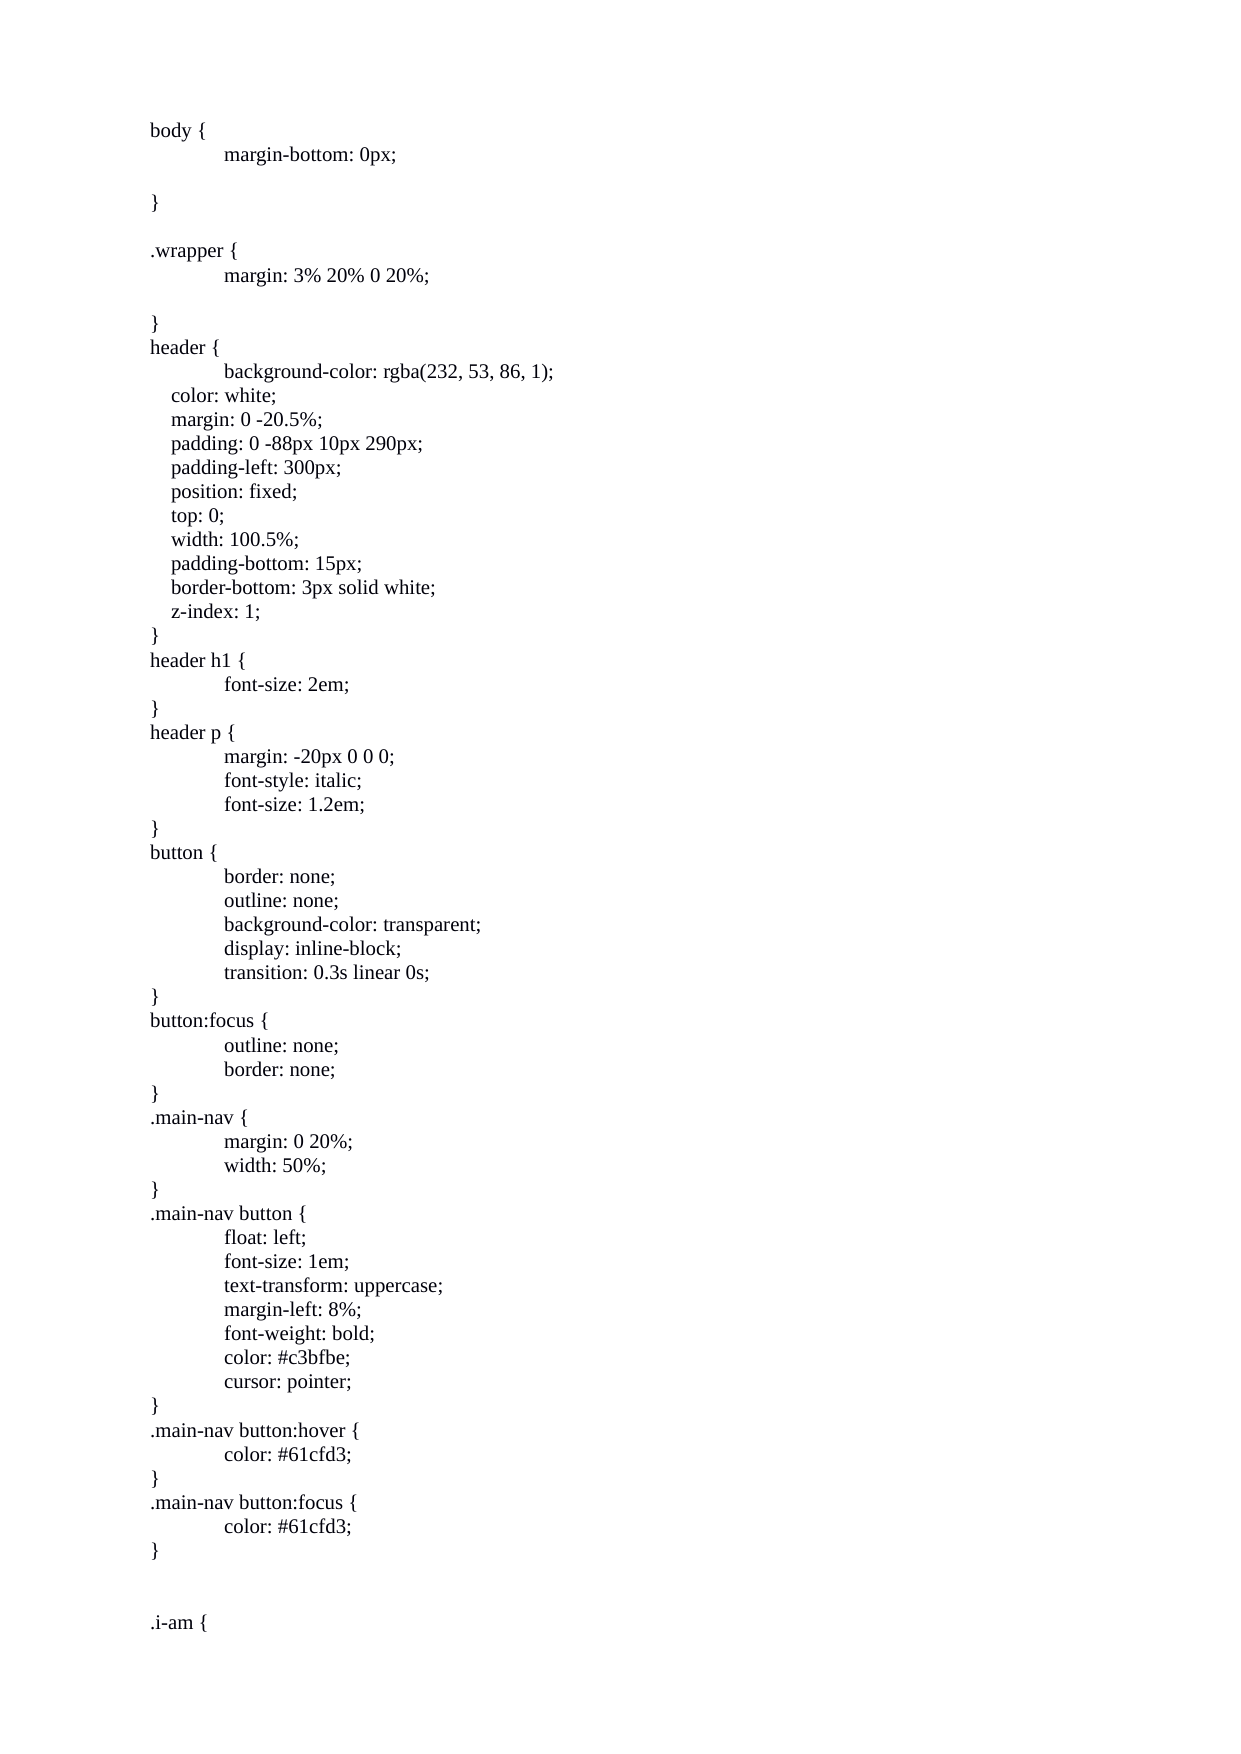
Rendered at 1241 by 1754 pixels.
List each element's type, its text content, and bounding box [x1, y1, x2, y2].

text } [150, 1081, 1125, 1105]
text } [150, 311, 1125, 335]
text } [150, 1177, 1125, 1201]
text header { [150, 335, 1125, 359]
text font-weight: bold; [150, 1321, 1125, 1345]
text width: 100.5%; [150, 527, 1125, 551]
text padding-bottom: 15px; [150, 551, 1125, 575]
text outline: none; [150, 1032, 1125, 1057]
text } [150, 816, 1125, 840]
text font-size: 1.2em; [150, 792, 1125, 816]
text position: fixed; [150, 479, 1125, 503]
text background-color: rgba(232, 53, 86, 1); [150, 359, 1125, 383]
text float: left; [150, 1225, 1125, 1249]
text margin: -20px 0 0 0; [150, 744, 1125, 768]
text } [150, 1393, 1125, 1417]
text border-bottom: 3px solid white; [150, 575, 1125, 599]
text transition: 0.3s linear 0s; [150, 960, 1125, 984]
text .main-nav button:hover { [150, 1417, 1125, 1442]
text header h1 { [150, 647, 1125, 672]
text border: none; [150, 1057, 1125, 1081]
text } [150, 623, 1125, 647]
text margin-bottom: 0px; [150, 142, 1125, 166]
text text-transform: uppercase; [150, 1273, 1125, 1297]
text } [150, 1466, 1125, 1490]
text .main-nav button { [150, 1201, 1125, 1225]
text } [150, 190, 1125, 214]
text button { [150, 840, 1125, 864]
text margin-left: 8%; [150, 1297, 1125, 1321]
text display: inline-block; [150, 936, 1125, 960]
text .main-nav button:focus { [150, 1490, 1125, 1514]
text border: none; [150, 864, 1125, 888]
text .i-am { [150, 1610, 1125, 1634]
text color: #c3bfbe; [150, 1345, 1125, 1369]
text background-color: transparent; [150, 912, 1125, 936]
text margin: 0 20%; [150, 1129, 1125, 1153]
text z-index: 1; [150, 599, 1125, 623]
text cursor: pointer; [150, 1369, 1125, 1393]
text width: 50%; [150, 1153, 1125, 1177]
text header p { [150, 720, 1125, 744]
text font-size: 1em; [150, 1249, 1125, 1273]
text top: 0; [150, 503, 1125, 527]
text .main-nav { [150, 1105, 1125, 1129]
text color: white; [150, 383, 1125, 407]
text margin: 0 -20.5%; [150, 407, 1125, 431]
text padding-left: 300px; [150, 455, 1125, 479]
text } [150, 1538, 1125, 1562]
text padding: 0 -88px 10px 290px; [150, 431, 1125, 455]
text color: #61cfd3; [150, 1514, 1125, 1538]
text font-size: 2em; [150, 672, 1125, 696]
text body { [150, 118, 1125, 142]
text button:focus { [150, 1008, 1125, 1032]
text } [150, 696, 1125, 720]
text } [150, 984, 1125, 1008]
text margin: 3% 20% 0 20%; [150, 262, 1125, 287]
text color: #61cfd3; [150, 1442, 1125, 1466]
text outline: none; [150, 888, 1125, 912]
text font-style: italic; [150, 768, 1125, 792]
text .wrapper { [150, 238, 1125, 262]
